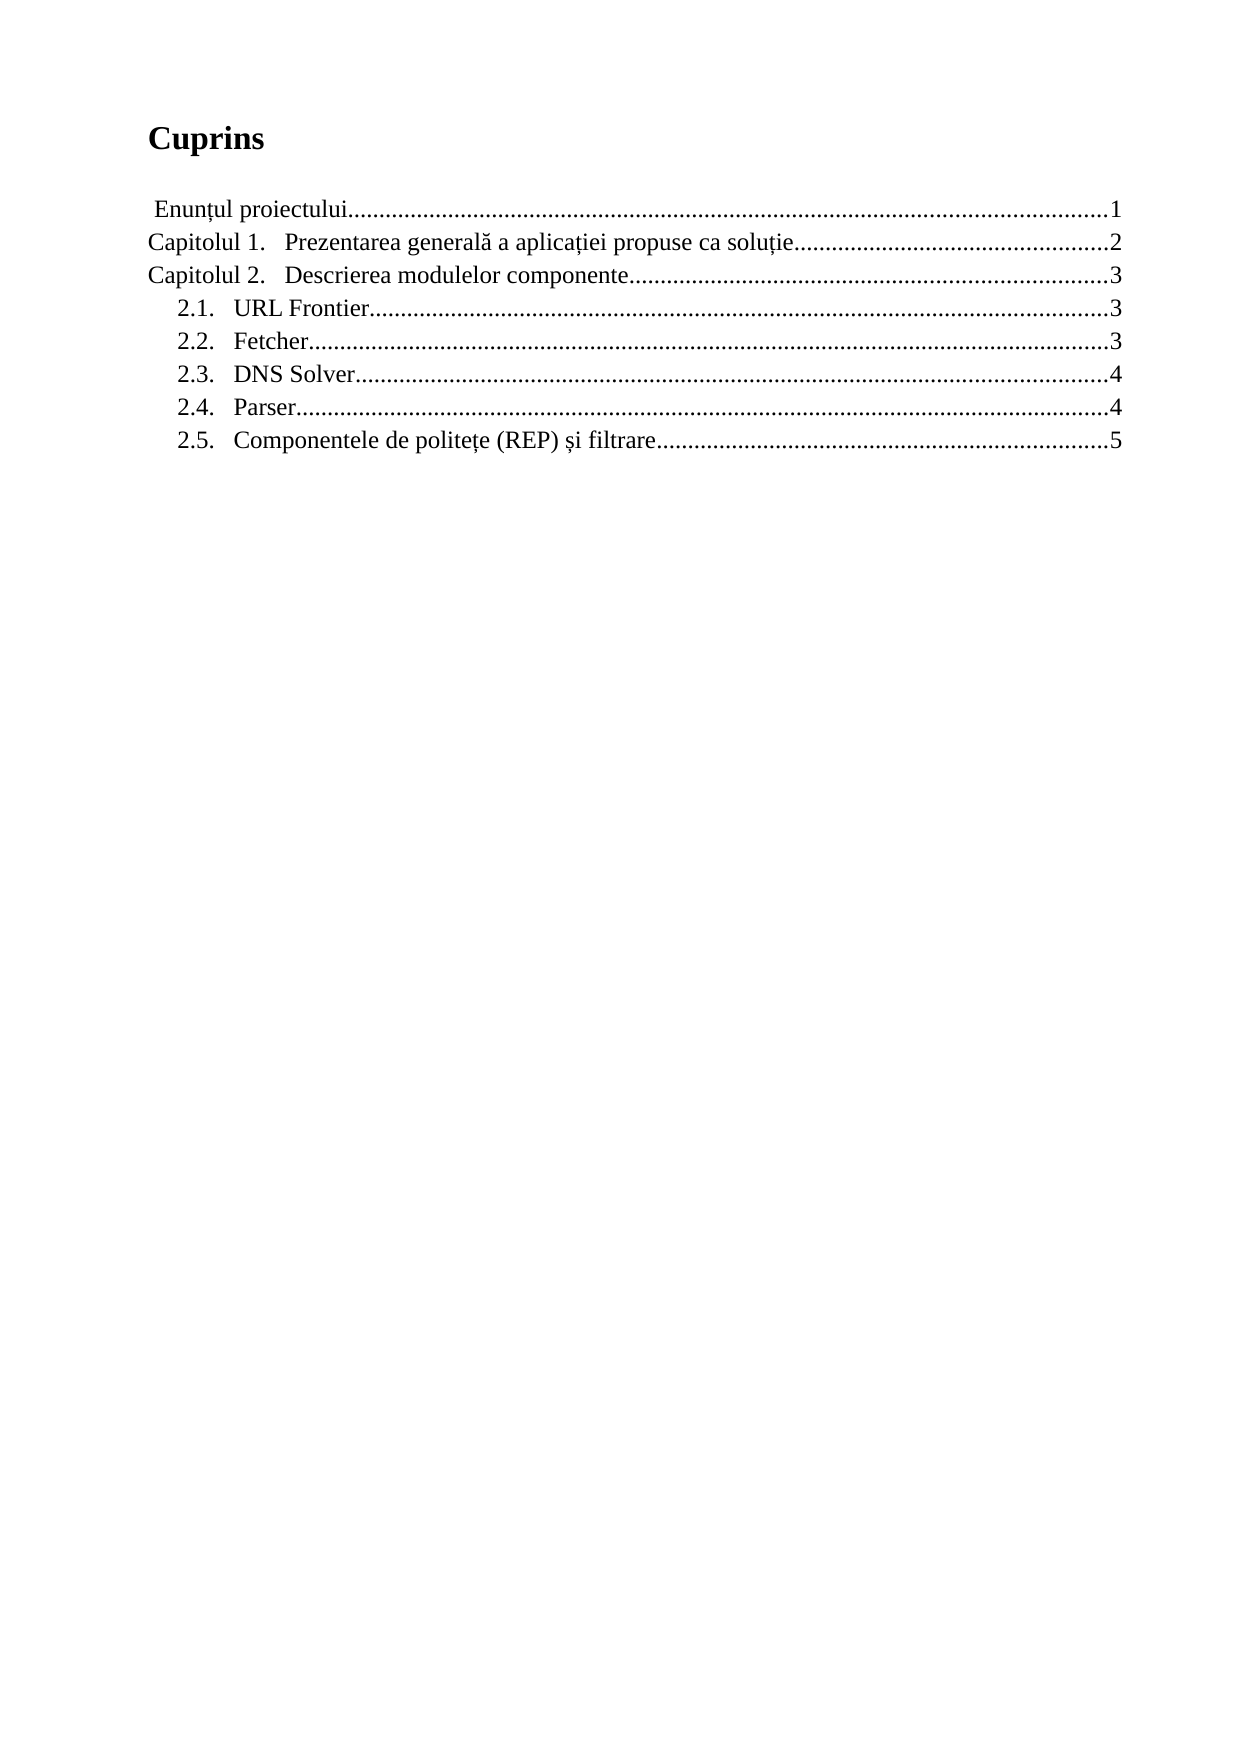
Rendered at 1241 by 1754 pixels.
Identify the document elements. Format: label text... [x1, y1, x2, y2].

subtitle Cuprins [148, 118, 1122, 156]
text 2.3. DNS Solver 4 [177, 359, 1122, 387]
text 2.1. URL Frontier 3 [177, 293, 1122, 321]
text Capitolul 2. Descrierea modulelor componente 3 [148, 260, 1122, 288]
text Enunțul proiectului 1 [148, 194, 1122, 222]
text 2.4. Parser 4 [177, 392, 1122, 421]
text 2.2. Fetcher 3 [177, 326, 1122, 354]
text Capitolul 1. Prezentarea generală a aplicației propuse ca soluție 2 [148, 227, 1122, 255]
text 2.5. Componentele de politețe (REP) și filtrare 5 [177, 425, 1122, 453]
